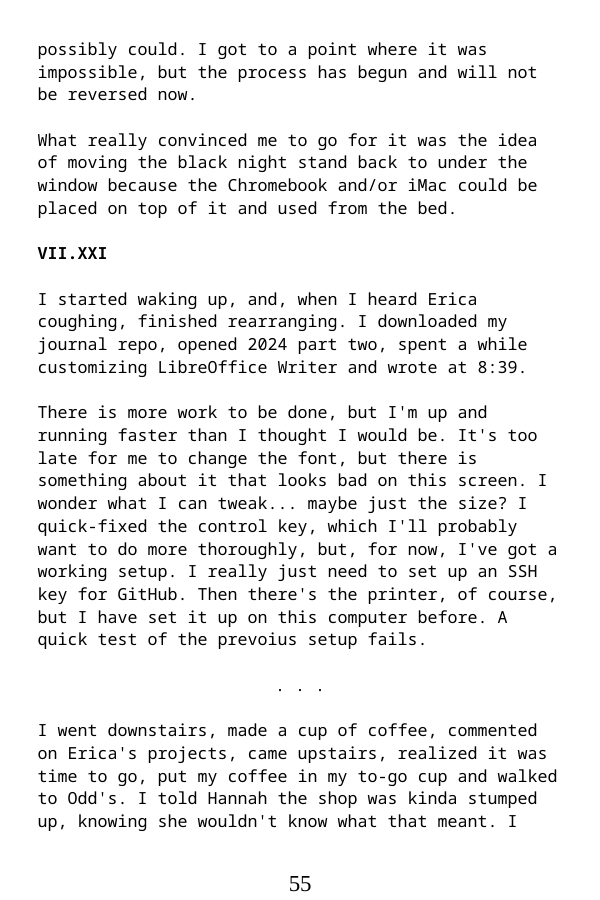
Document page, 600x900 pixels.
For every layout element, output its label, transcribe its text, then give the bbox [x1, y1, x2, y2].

text possibly could. I got to a point where it was impossible, but the process has begun and will not be reversed now. [37, 37, 562, 106]
text . . . [37, 673, 562, 696]
text I started waking up, and, when I heard Erica coughing, finished rearranging. I downloaded my journal repo, opened 2024 part two, spent a while customizing LibreOffice Writer and wrote at 8:39. [37, 287, 562, 378]
text There is more work to be done, but I'm up and running faster than I thought I would be. It's too late for me to change the font, but there is something about it that looks bad on this screen. I wonder what I can tweak... maybe just the size? I quick-fixed the control key, which I'll probably want to do more thoroughly, but, for now, I've got a working setup. I really just need to set up an SSH key for GitHub. Then there's the printer, of course, but I have set it up on this computer before. A quick test of the prevoius setup fails. [37, 401, 562, 651]
text VII.XXI [37, 242, 562, 264]
text What really convinced me to go for it was the idea of moving the black night stand back to under the window because the Chromebook and/or iMac could be placed on top of it and used from the bed. [37, 128, 562, 219]
text I went downstairs, made a cup of coffee, commented on Erica's projects, came upstairs, realized it was time to go, put my coffee in my to-go cup and walked to Odd's. I told Hannah the shop was kinda stumped up, knowing she wouldn't know what that meant. I [37, 719, 562, 832]
